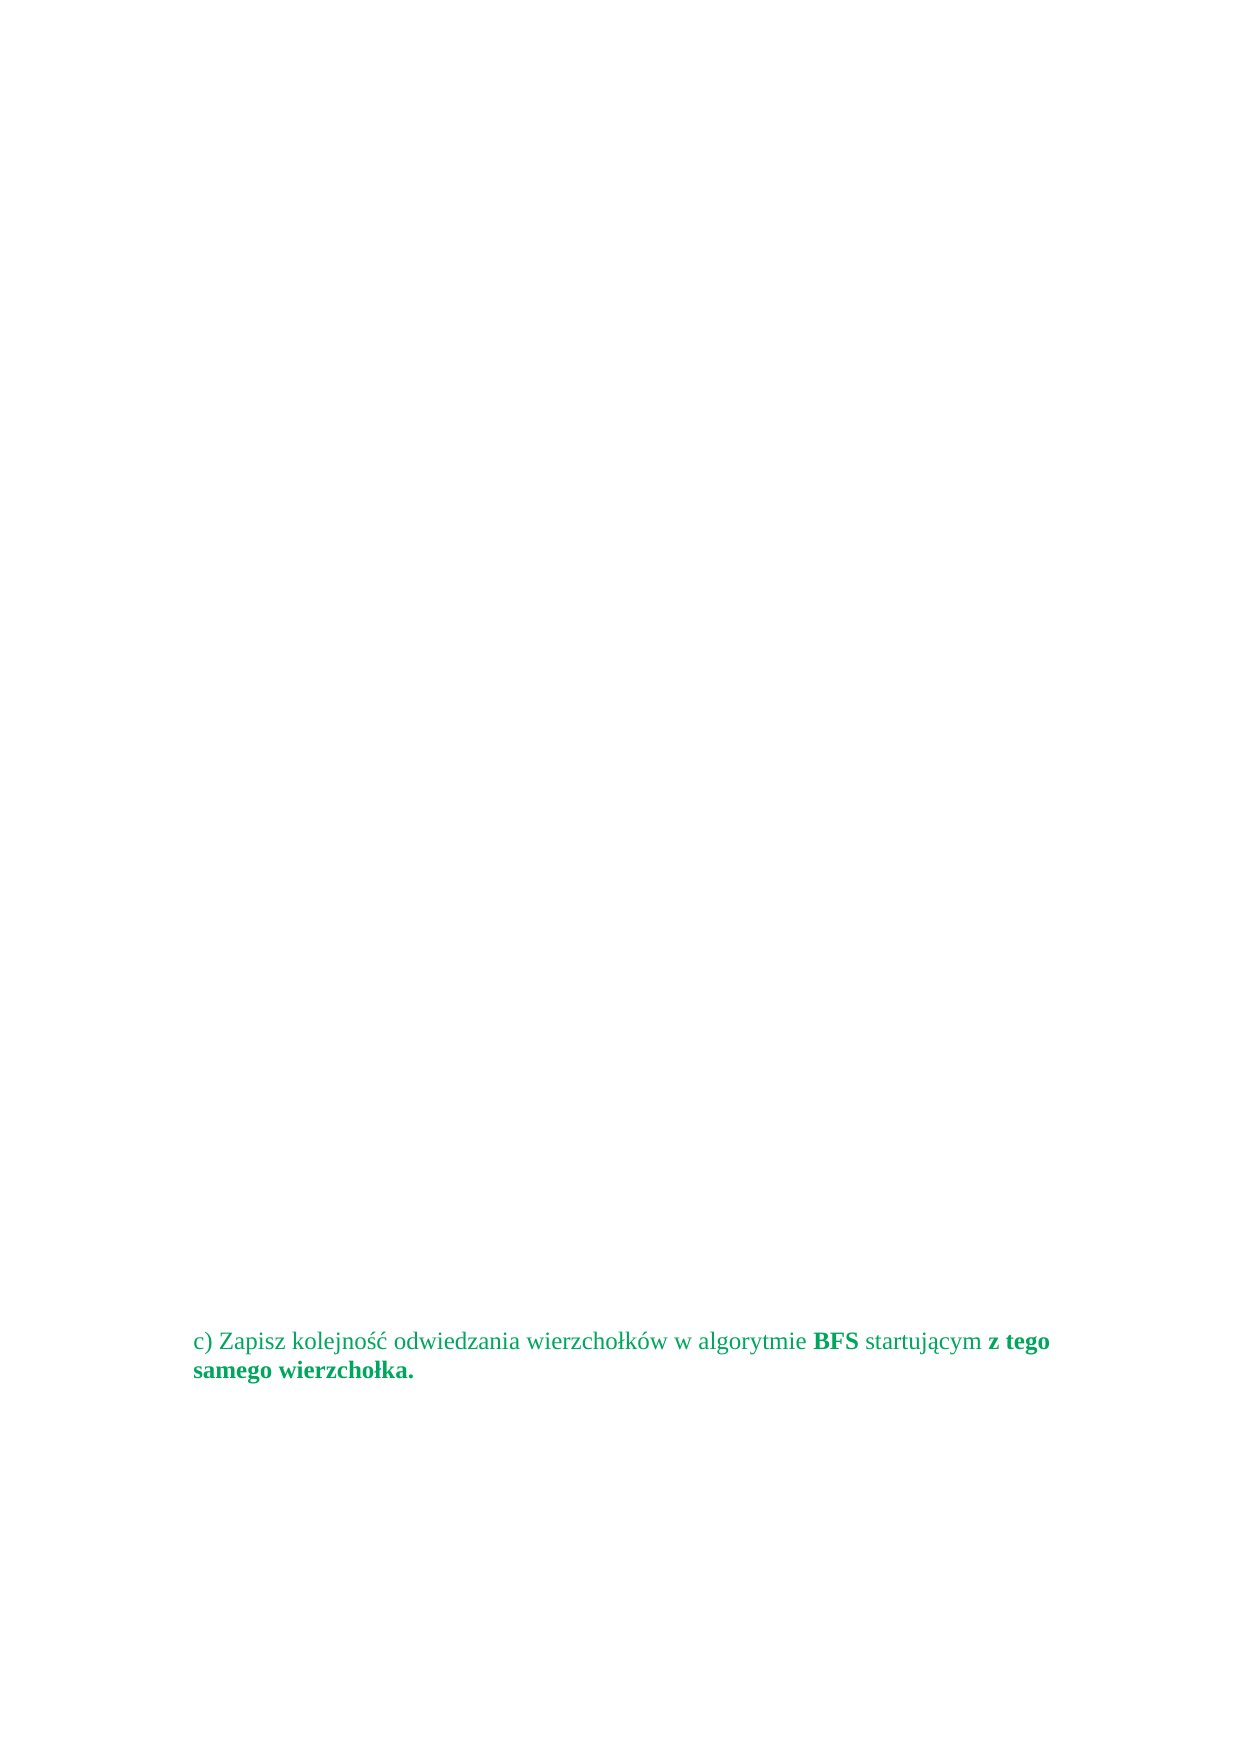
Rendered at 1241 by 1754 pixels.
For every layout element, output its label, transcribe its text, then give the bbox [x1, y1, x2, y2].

list c) Zapisz kolejność odwiedzania wierzchołków w algorytmie BFS startującym z tego samego wierzchołka. [156, 1326, 1122, 1384]
